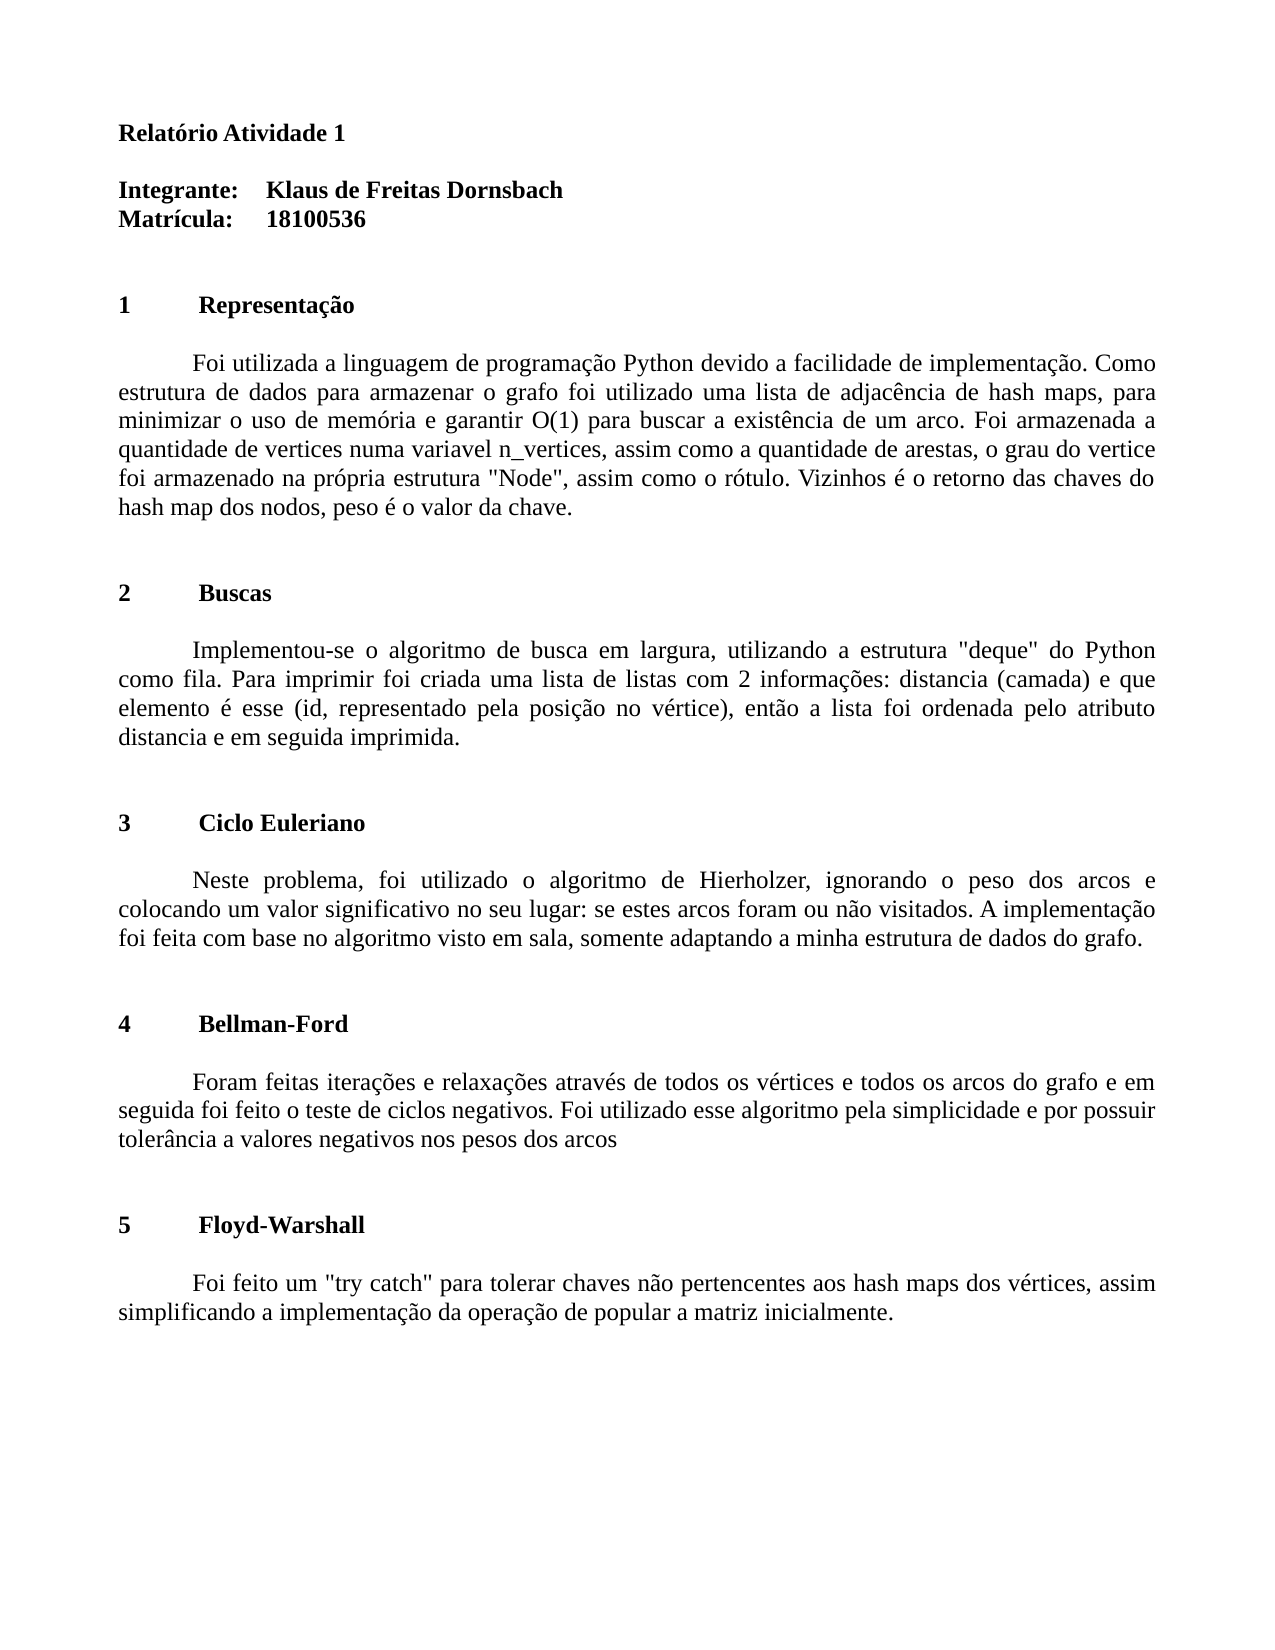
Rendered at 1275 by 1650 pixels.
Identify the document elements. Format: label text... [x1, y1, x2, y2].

text Implementou-se o algoritmo de busca em largura, utilizando a estrutura "deque" do Python como fila. Para imprimir foi criada uma lista de listas com 2 informações: distancia (camada) e que elemento é esse (id, representado pela posição no vértice), então a lista foi ordenada pelo atributo distancia e em seguida imprimida. [118, 636, 1157, 751]
text Neste problema, foi utilizado o algoritmo de Hierholzer, ignorando o peso dos arcos e colocando um valor significativo no seu lugar: se estes arcos foram ou não visitados. A implementação foi feita com base no algoritmo visto em sala, somente adaptando a minha estrutura de dados do grafo. [118, 866, 1157, 952]
text 1 Representação [118, 291, 1157, 319]
text 3 Ciclo Euleriano [118, 808, 1157, 837]
text 2 Buscas [118, 578, 1157, 607]
text Foi feito um "try catch" para tolerar chaves não pertencentes aos hash maps dos vértices, assim simplificando a implementação da operação de popular a matriz inicialmente. [118, 1268, 1157, 1326]
text Foram feitas iterações e relaxações através de todos os vértices e todos os arcos do grafo e em seguida foi feito o teste de ciclos negativos. Foi utilizado esse algoritmo pela simplicidade e por possuir tolerância a valores negativos nos pesos dos arcos [118, 1067, 1157, 1153]
text 5 Floyd-Warshall [118, 1211, 1157, 1239]
text Matrícula: 18100536 [118, 204, 1157, 233]
text Relatório Atividade 1 [118, 118, 1157, 147]
text Integrante: Klaus de Freitas Dornsbach [118, 176, 1157, 204]
text Foi utilizada a linguagem de programação Python devido a facilidade de implementação. Como estrutura de dados para armazenar o grafo foi utilizado uma lista de adjacência de hash maps, para minimizar o uso de memória e garantir O(1) para buscar a existência de um arco. Foi armazenada a quantidade de vertices numa variavel n_vertices, assim como a quantidade de arestas, o grau do vertice foi armazenado na própria estrutura "Node", assim como o rótulo. Vizinhos é o retorno das chaves do hash map dos nodos, peso é o valor da chave. [118, 348, 1157, 521]
text 4 Bellman-Ford [118, 1009, 1157, 1038]
